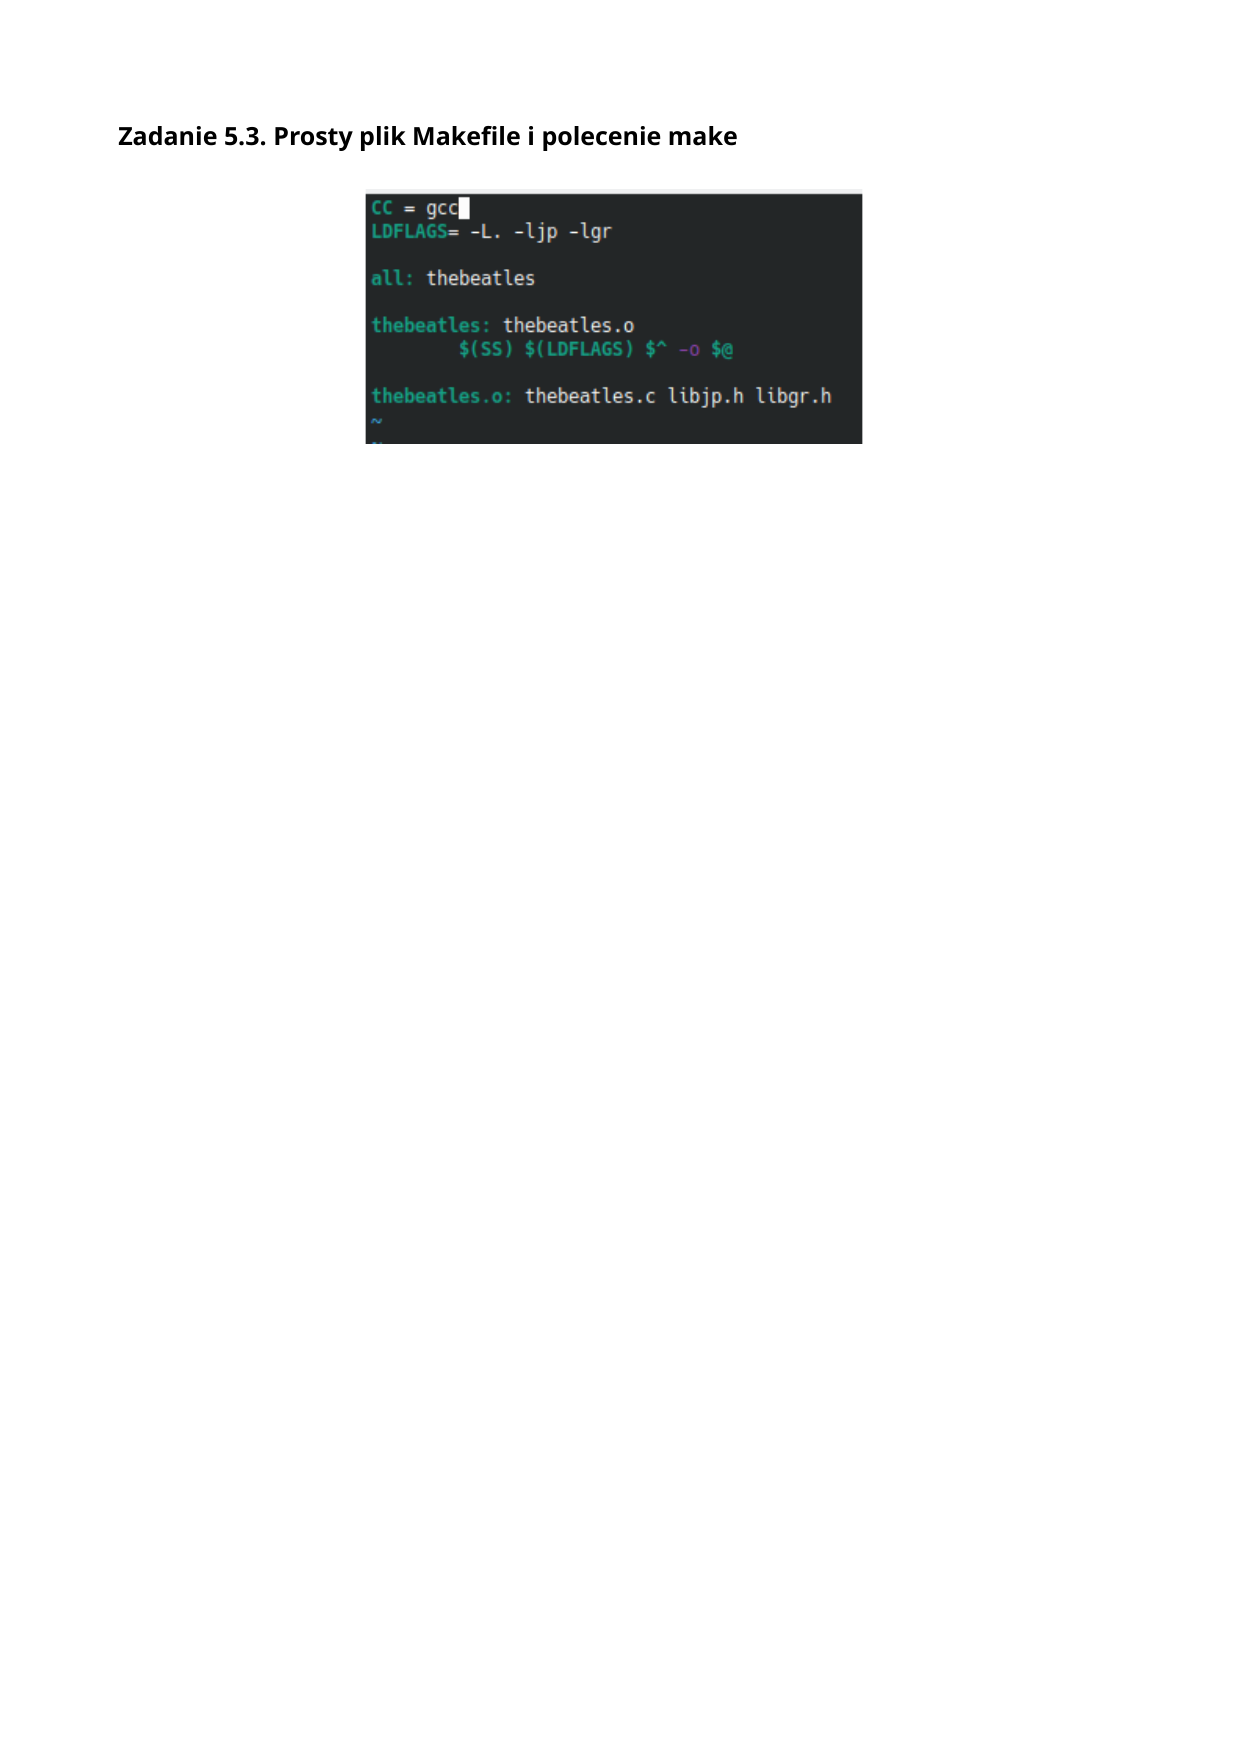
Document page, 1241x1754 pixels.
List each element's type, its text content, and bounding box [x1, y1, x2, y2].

picture [365, 189, 863, 444]
text Zadanie 5.3. Prosty plik Makefile i polecenie make [118, 118, 1122, 152]
